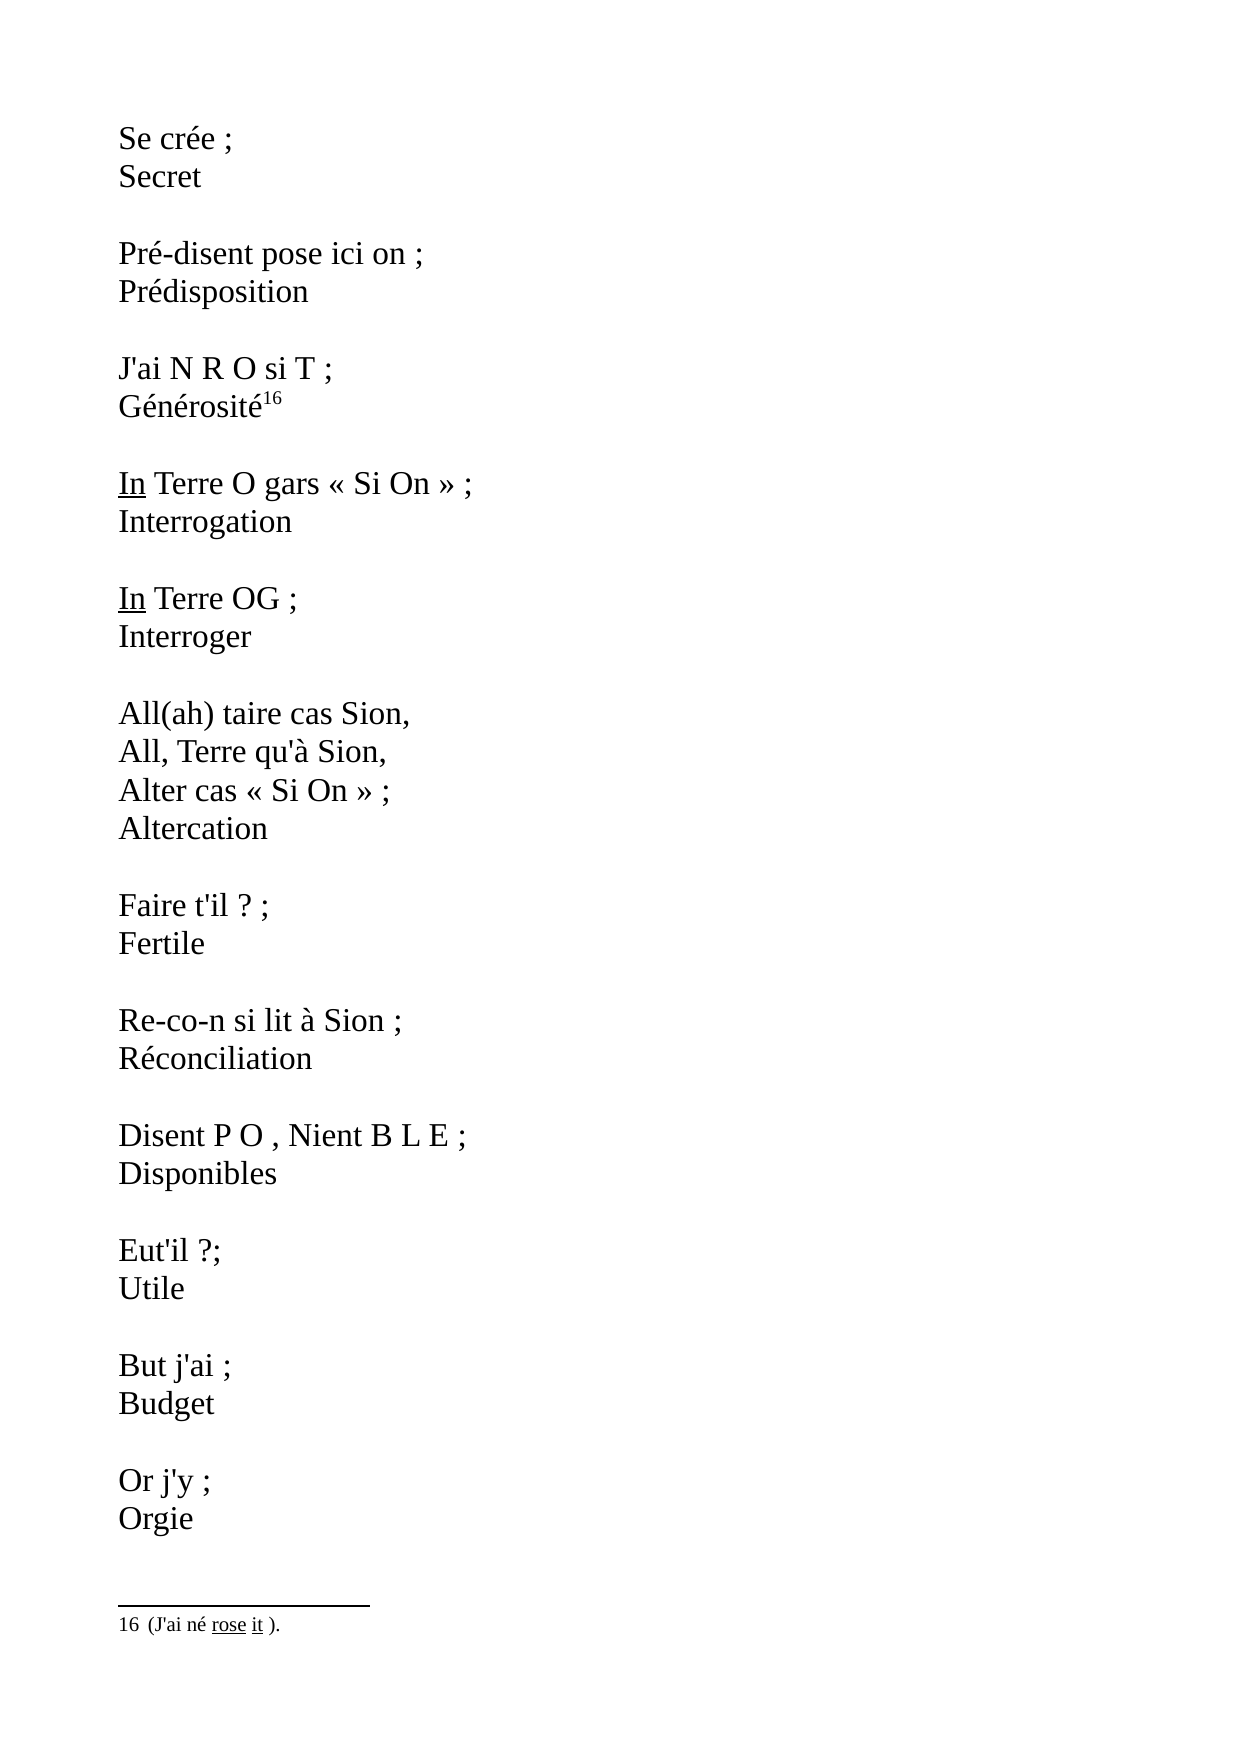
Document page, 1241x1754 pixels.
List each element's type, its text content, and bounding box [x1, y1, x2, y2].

text J'ai N R O si T ; [118, 348, 1122, 386]
text Eut'il ?; [118, 1230, 1122, 1268]
text All(ah) taire cas Sion, [118, 693, 1122, 731]
text Fertile [118, 923, 1122, 961]
text Faire t'il ? ; [118, 885, 1122, 923]
text Budget [118, 1383, 1122, 1421]
text In Terre OG ; [118, 578, 1122, 616]
text Or j'y ; [118, 1460, 1122, 1498]
text Orgie [118, 1498, 1122, 1536]
text Disponibles [118, 1153, 1122, 1191]
text Secret [118, 156, 1122, 195]
text Interroger [118, 616, 1122, 655]
text Pré-disent pose ici on ; [118, 233, 1122, 271]
text Générosité [118, 386, 1122, 425]
text In Terre O gars « Si On » ; [118, 463, 1122, 501]
text Disent P O , Nient B L E ; [118, 1115, 1122, 1153]
text (J'ai né rose it ). [118, 1612, 1122, 1636]
text Alter cas « Si On » ; [118, 770, 1122, 808]
text Altercation [118, 808, 1122, 846]
text All, Terre qu'à Sion, [118, 731, 1122, 770]
text Réconciliation [118, 1038, 1122, 1076]
text But j'ai ; [118, 1345, 1122, 1383]
text Utile [118, 1268, 1122, 1306]
text Se crée ; [118, 118, 1122, 156]
text Prédisposition [118, 271, 1122, 310]
text Interrogation [118, 501, 1122, 540]
text Re-co-n si lit à Sion ; [118, 1000, 1122, 1038]
